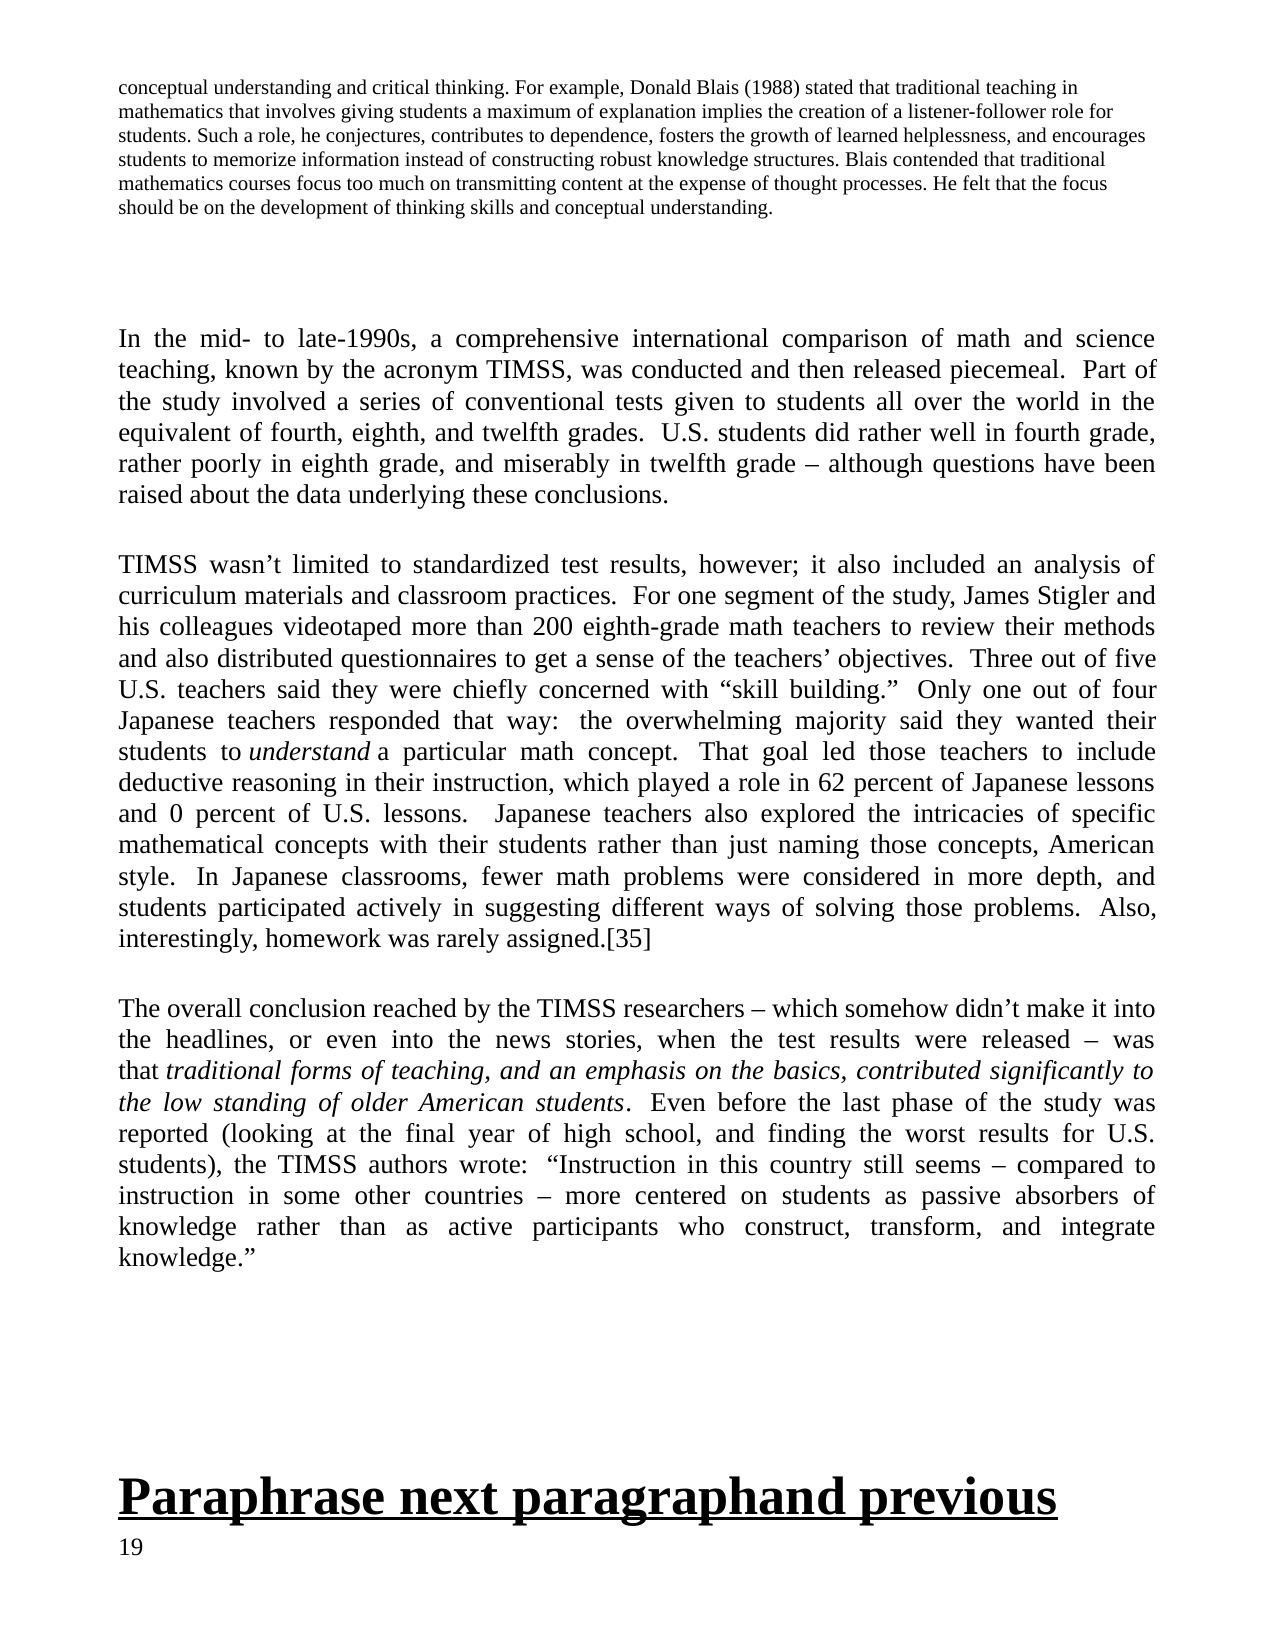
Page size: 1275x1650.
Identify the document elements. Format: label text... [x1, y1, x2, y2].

text TIMSS wasn’t limited to standardized test results, however; it also included an analysis of curriculum materials and classroom practices. For one segment of the study, James Stigler and his colleagues videotaped more than 200 eighth-grade math teachers to review their methods and also distributed questionnaires to get a sense of the teachers’ objectives. Three out of five U.S. teachers said they were chiefly concerned with “skill building.” Only one out of four Japanese teachers responded that way: the overwhelming majority said they wanted their students to understand a particular math concept. That goal led those teachers to include deductive reasoning in their instruction, which played a role in 62 percent of Japanese lessons and 0 percent of U.S. lessons. Japanese teachers also explored the intricacies of specific mathematical concepts with their students rather than just naming those concepts, American style. In Japanese classrooms, fewer math problems were considered in more depth, and students participated actively in suggesting different ways of solving those problems. Also, interestingly, homework was rarely assigned.[35] [118, 548, 1157, 953]
text In the mid- to late-1990s, a comprehensive international comparison of math and science teaching, known by the acronym TIMSS, was conducted and then released piecemeal. Part of the study involved a series of conventional tests given to students all over the world in the equivalent of fourth, eighth, and twelfth grades. U.S. students did rather well in fourth grade, rather poorly in eighth grade, and miserably in twelfth grade – although questions have been raised about the data underlying these conclusions. [118, 322, 1157, 509]
text The overall conclusion reached by the TIMSS researchers – which somehow didn’t make it into the headlines, or even into the news stories, when the test results were released – was that traditional forms of teaching, and an emphasis on the basics, contributed significantly to the low standing of older American students. Even before the last phase of the study was reported (looking at the final year of high school, and finding the worst results for U.S. students), the TIMSS authors wrote: “Instruction in this country still seems – compared to instruction in some other countries – more centered on students as passive absorbers of knowledge rather than as active participants who construct, transform, and integrate knowledge.” [118, 992, 1157, 1272]
text Paraphrase next paragraphand previous [118, 1464, 1157, 1526]
text conceptual understanding and critical thinking. For example, Donald Blais (1988) stated that traditional teaching in mathematics that involves giving students a maximum of explanation implies the creation of a listener-follower role for students. Such a role, he conjectures, contributes to dependence, fosters the growth of learned helplessness, and encourages students to memorize information instead of constructing robust knowledge structures. Blais contended that traditional mathematics courses focus too much on transmitting content at the expense of thought processes. He felt that the focus should be on the development of thinking skills and conceptual understanding. [118, 75, 1157, 219]
